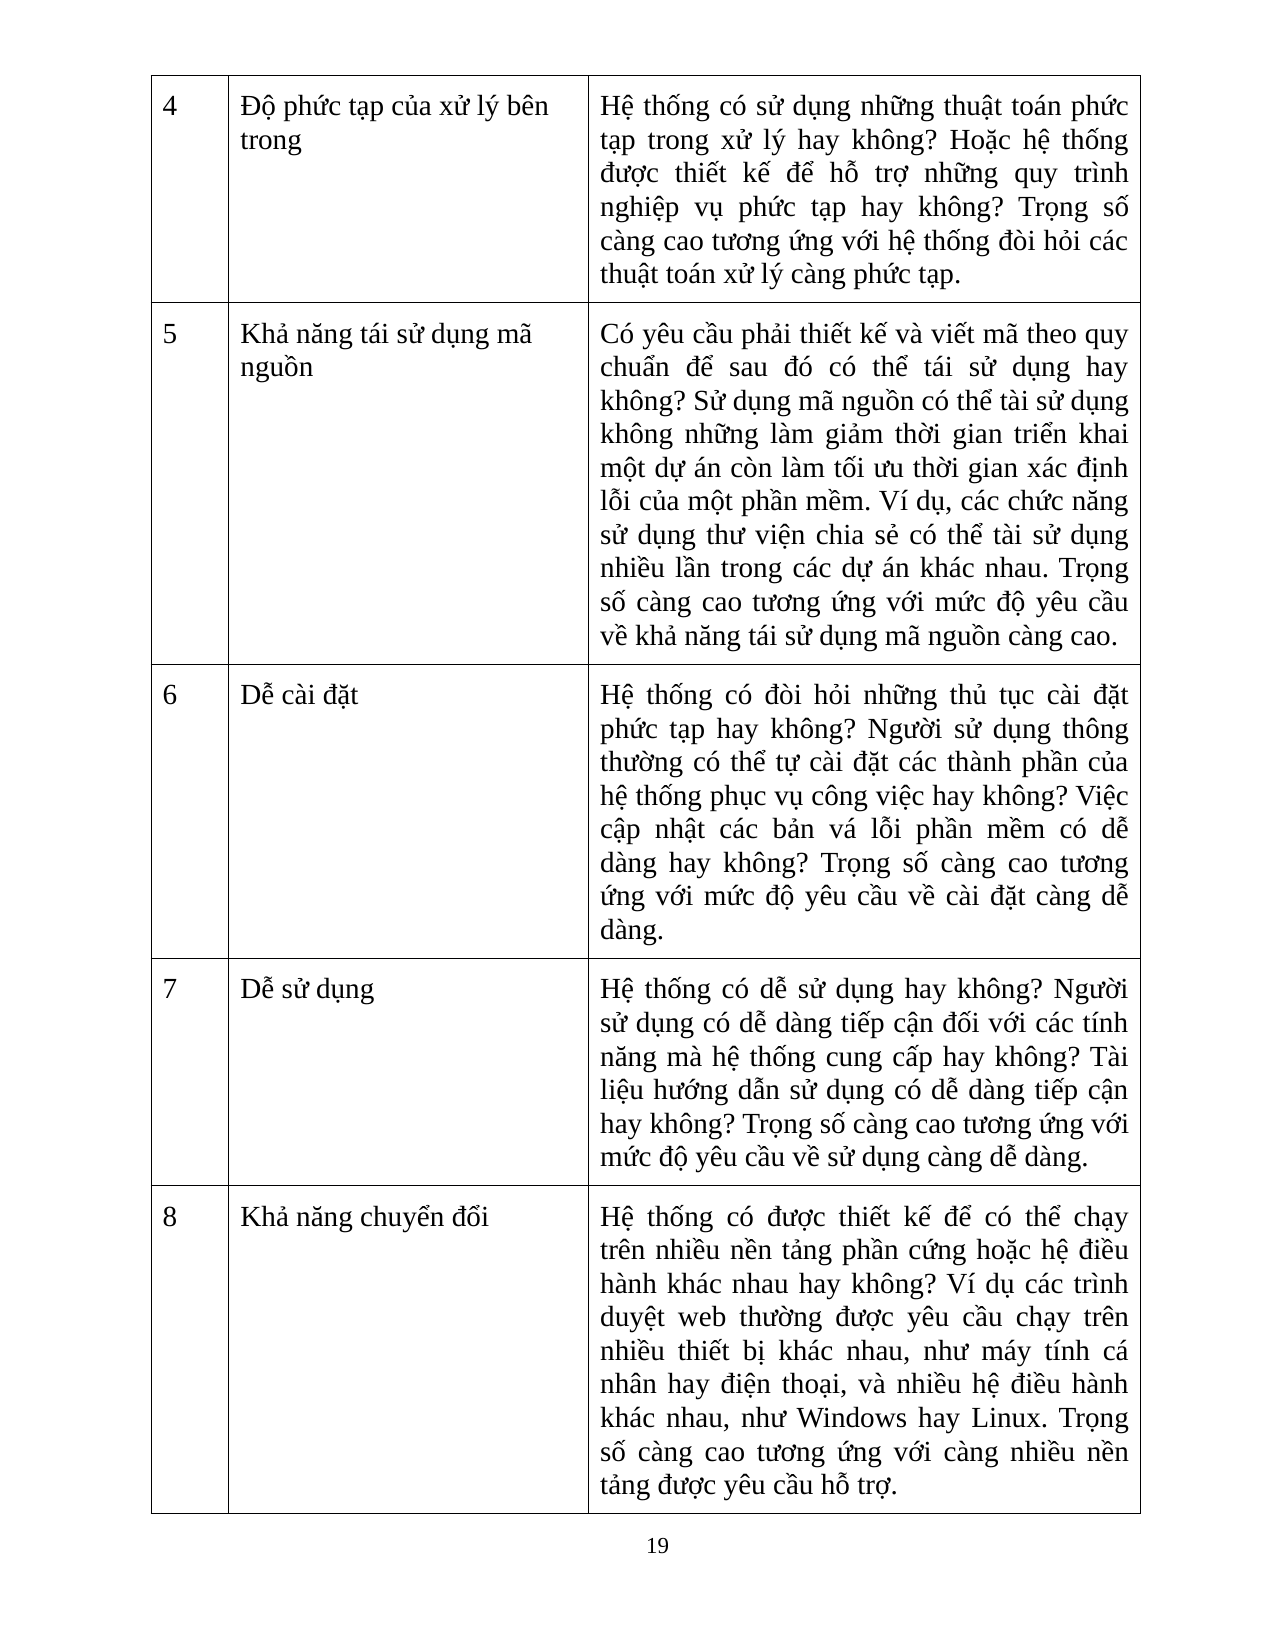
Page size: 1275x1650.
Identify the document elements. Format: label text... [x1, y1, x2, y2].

table_cell Dễ cài đặt [229, 665, 588, 958]
table_cell Hệ thống có dễ sử dụng hay không? Người sử dụng có dễ dàng tiếp cận đối với các tính năng mà hệ thống cung cấp hay không? Tài liệu hướng dẫn sử dụng có dễ dàng tiếp cận hay không? Trọng số càng cao tương ứng với mức độ yêu cầu về sử dụng càng dễ dàng. [589, 959, 1140, 1185]
table_cell 7 [152, 959, 228, 1185]
table_cell 5 [152, 303, 228, 664]
table_cell Khả năng chuyển đổi [229, 1186, 588, 1513]
table_cell 4 [152, 76, 228, 302]
table_cell Có yêu cầu phải thiết kế và viết mã theo quy chuẩn để sau đó có thể tái sử dụng hay không? Sử dụng mã nguồn có thể tài sử dụng không những làm giảm thời gian triển khai một dự án còn làm tối ưu thời gian xác định lỗi của một phần mềm. Ví dụ, các chức năng sử dụng thư viện chia sẻ có thể tài sử dụng nhiều lần trong các dự án khác nhau. Trọng số càng cao tương ứng với mức độ yêu cầu về khả năng tái sử dụng mã nguồn càng cao. [589, 303, 1140, 664]
table_cell Dễ sử dụng [229, 959, 588, 1185]
table_cell 8 [152, 1186, 228, 1513]
table_cell Hệ thống có sử dụng những thuật toán phức tạp trong xử lý hay không? Hoặc hệ thống được thiết kế để hỗ trợ những quy trình nghiệp vụ phức tạp hay không? Trọng số càng cao tương ứng với hệ thống đòi hỏi các thuật toán xử lý càng phức tạp. [589, 76, 1140, 302]
table_cell Độ phức tạp của xử lý bên trong [229, 76, 588, 302]
table_cell Khả năng tái sử dụng mã nguồn [229, 303, 588, 664]
table_cell 6 [152, 665, 228, 958]
table_cell Hệ thống có được thiết kế để có thể chạy trên nhiều nền tảng phần cứng hoặc hệ điều hành khác nhau hay không? Ví dụ các trình duyệt web thường được yêu cầu chạy trên nhiều thiết bị khác nhau, như máy tính cá nhân hay điện thoại, và nhiều hệ điều hành khác nhau, như Windows hay Linux. Trọng số càng cao tương ứng với càng nhiều nền tảng được yêu cầu hỗ trợ. [589, 1186, 1140, 1513]
table_cell Hệ thống có đòi hỏi những thủ tục cài đặt phức tạp hay không? Người sử dụng thông thường có thể tự cài đặt các thành phần của hệ thống phục vụ công việc hay không? Việc cập nhật các bản vá lỗi phần mềm có dễ dàng hay không? Trọng số càng cao tương ứng với mức độ yêu cầu về cài đặt càng dễ dàng. [589, 665, 1140, 958]
